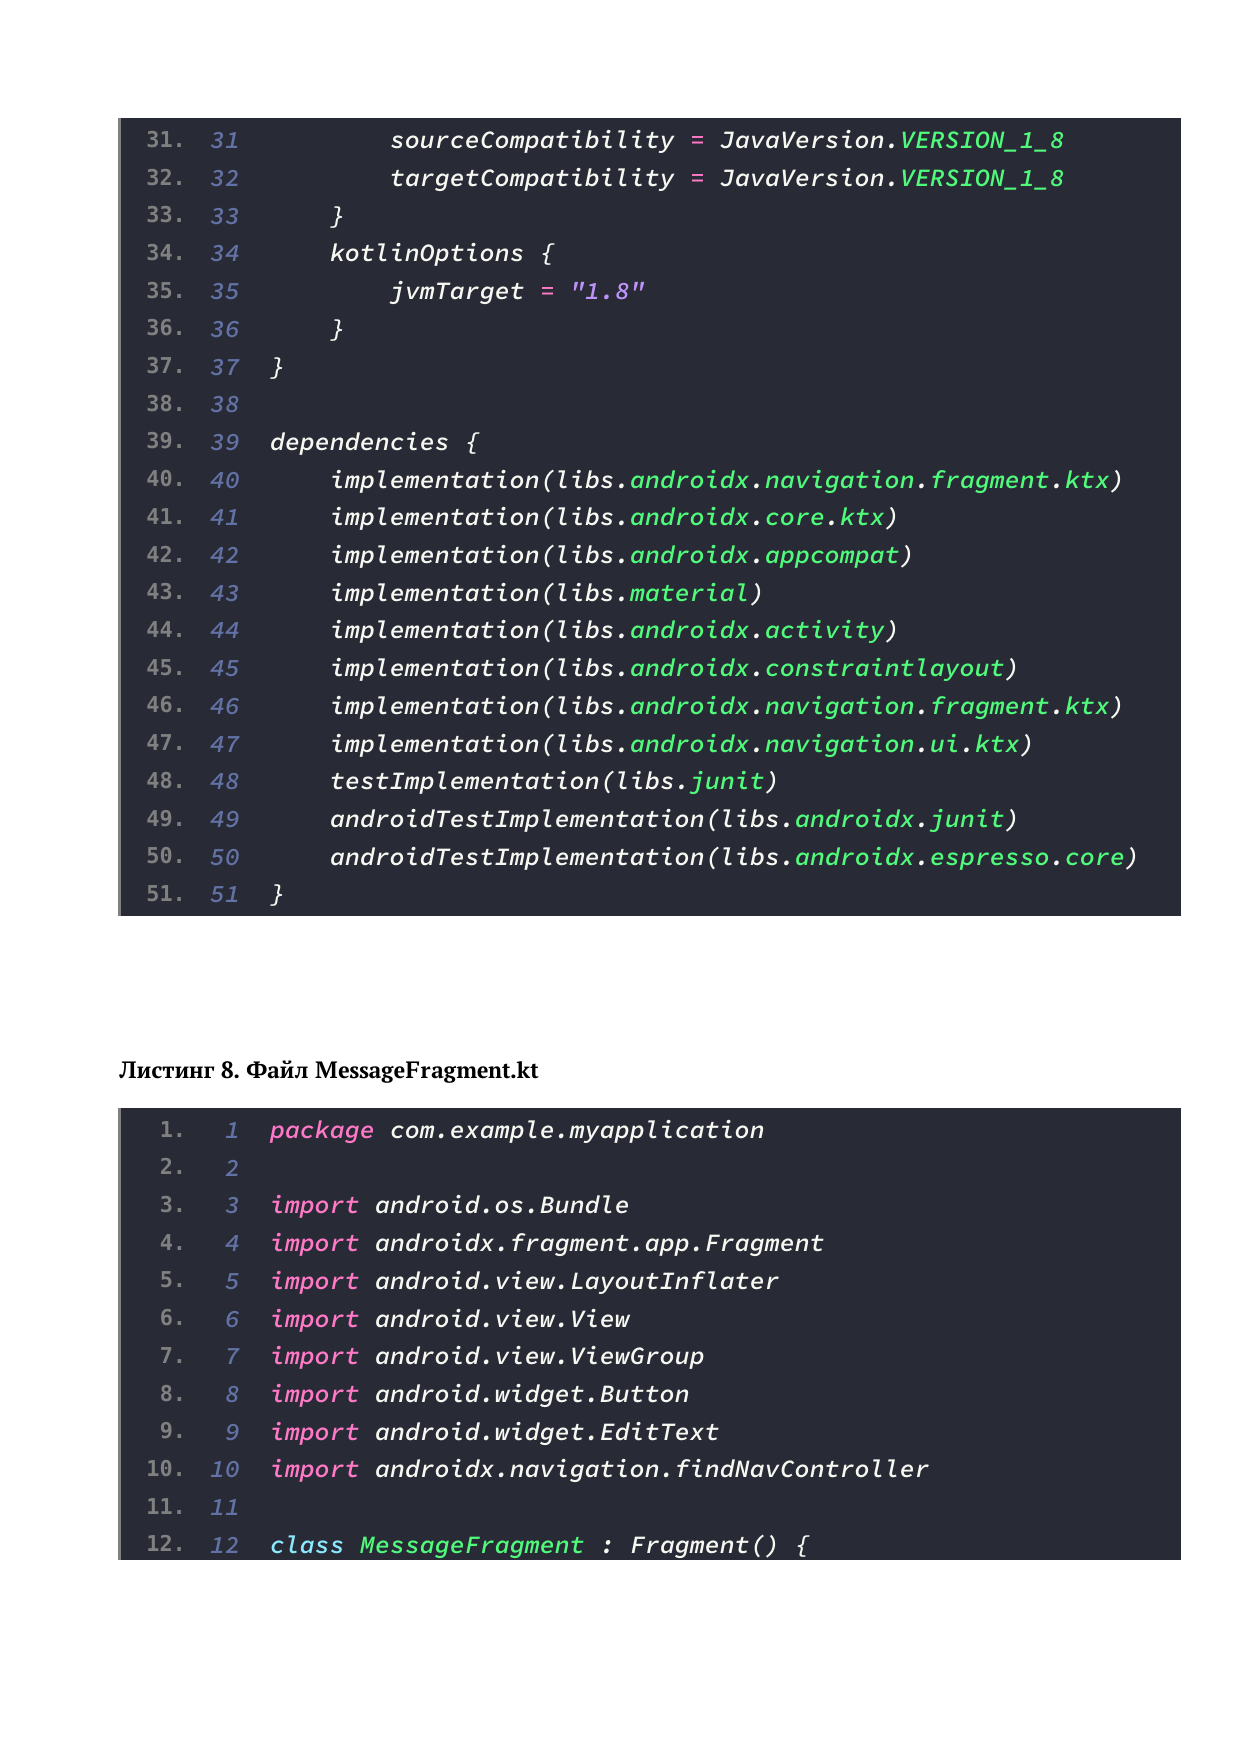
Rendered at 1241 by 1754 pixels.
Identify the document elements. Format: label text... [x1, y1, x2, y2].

list 2 [121, 1146, 1181, 1183]
list 50 androidTestImplementation(libs.androidx.espresso.core) [121, 834, 1181, 872]
list 4 import androidx.fragment.app.Fragment [121, 1221, 1181, 1258]
list 35 jvmTarget = "1.8" [121, 269, 1181, 306]
list 37 } [121, 344, 1181, 382]
list 44 implementation(libs.androidx.activity) [121, 608, 1181, 646]
list 34 kotlinOptions { [121, 231, 1181, 269]
list 8 import android.widget.Button [121, 1372, 1181, 1409]
list 43 implementation(libs.material) [121, 571, 1181, 608]
text Листинг 8. Файл MessageFragment.kt [118, 1055, 1181, 1084]
list 38 [121, 382, 1181, 419]
list 1 package com.example.myapplication [121, 1108, 1181, 1145]
list 47 implementation(libs.androidx.navigation.ui.ktx) [121, 721, 1181, 759]
list 31 sourceCompatibility = JavaVersion.VERSION_1_8 [121, 118, 1181, 156]
list 7 import android.view.ViewGroup [121, 1334, 1181, 1372]
list 39 dependencies { [121, 420, 1181, 457]
list 33 } [121, 193, 1181, 231]
list 9 import android.widget.EditText [121, 1409, 1181, 1447]
list 49 androidTestImplementation(libs.androidx.junit) [121, 797, 1181, 834]
list 42 implementation(libs.androidx.appcompat) [121, 533, 1181, 570]
list 11 [121, 1485, 1181, 1522]
list 10 import androidx.navigation.findNavController [121, 1447, 1181, 1485]
list 12 class MessageFragment : Fragment() { [121, 1523, 1181, 1560]
list 3 import android.os.Bundle [121, 1183, 1181, 1221]
list 6 import android.view.View [121, 1296, 1181, 1334]
list 40 implementation(libs.androidx.navigation.fragment.ktx) [121, 457, 1181, 495]
list 46 implementation(libs.androidx.navigation.fragment.ktx) [121, 684, 1181, 721]
list 32 targetCompatibility = JavaVersion.VERSION_1_8 [121, 156, 1181, 193]
list 36 } [121, 307, 1181, 344]
list 41 implementation(libs.androidx.core.ktx) [121, 495, 1181, 533]
list 48 testImplementation(libs.junit) [121, 759, 1181, 797]
list 45 implementation(libs.androidx.constraintlayout) [121, 646, 1181, 683]
list 5 import android.view.LayoutInflater [121, 1259, 1181, 1296]
list 51 } [121, 872, 1181, 916]
